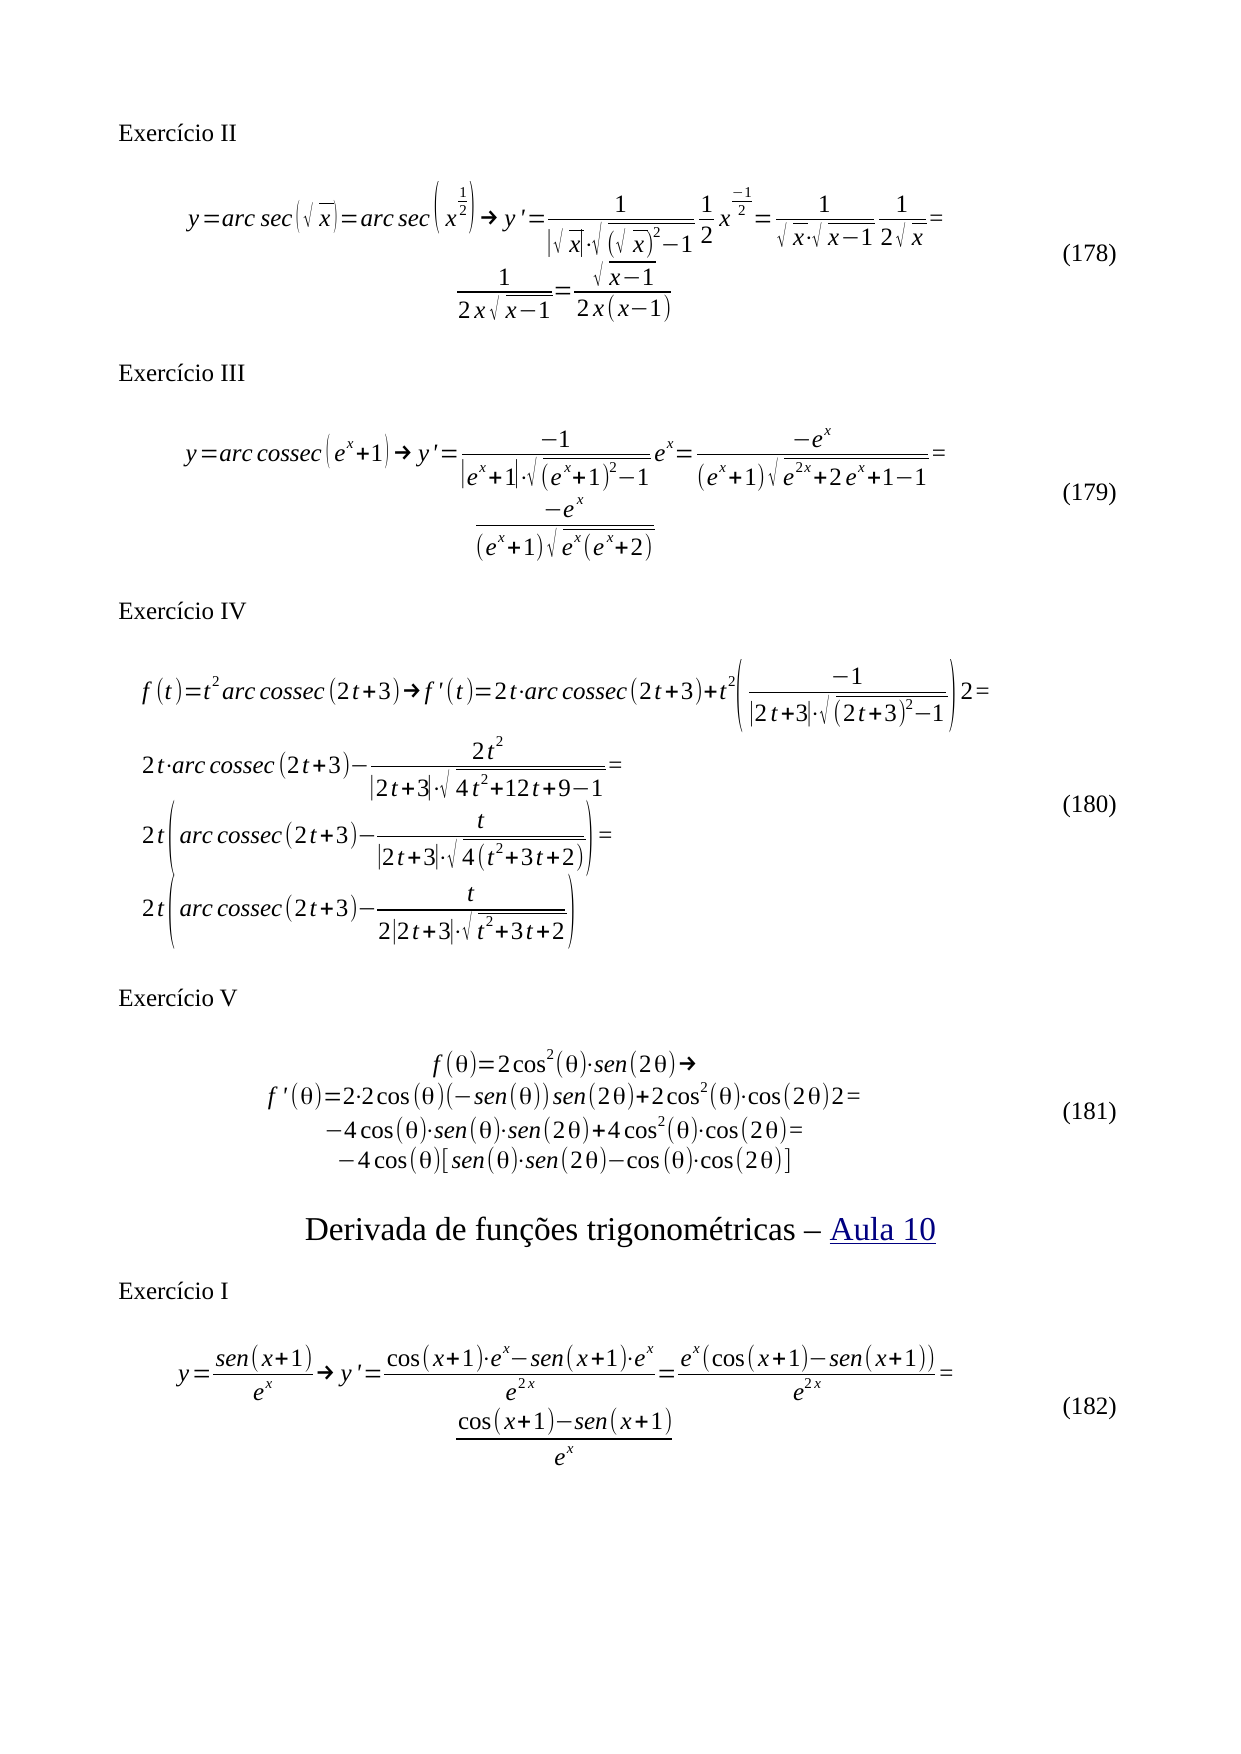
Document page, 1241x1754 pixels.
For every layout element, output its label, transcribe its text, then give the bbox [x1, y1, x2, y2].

text Exercício IV [118, 596, 1122, 625]
text Exercício II [118, 118, 1122, 147]
text Exercício III [118, 358, 1122, 387]
table_header [118, 654, 1010, 954]
text Derivada de funções trigonométricas – Aula 10 [118, 1209, 1122, 1248]
text Exercício I [118, 1276, 1122, 1305]
text Exercício V [118, 983, 1122, 1012]
table_header (178) [1010, 176, 1122, 329]
table_header [118, 416, 1010, 567]
table_header [118, 176, 1010, 329]
table_header (182) [1010, 1334, 1122, 1477]
table_header (179) [1010, 416, 1122, 567]
table_header [118, 1334, 1010, 1477]
table_header (180) [1010, 654, 1122, 954]
table_header [118, 1040, 1010, 1181]
table_header (181) [1010, 1040, 1122, 1181]
